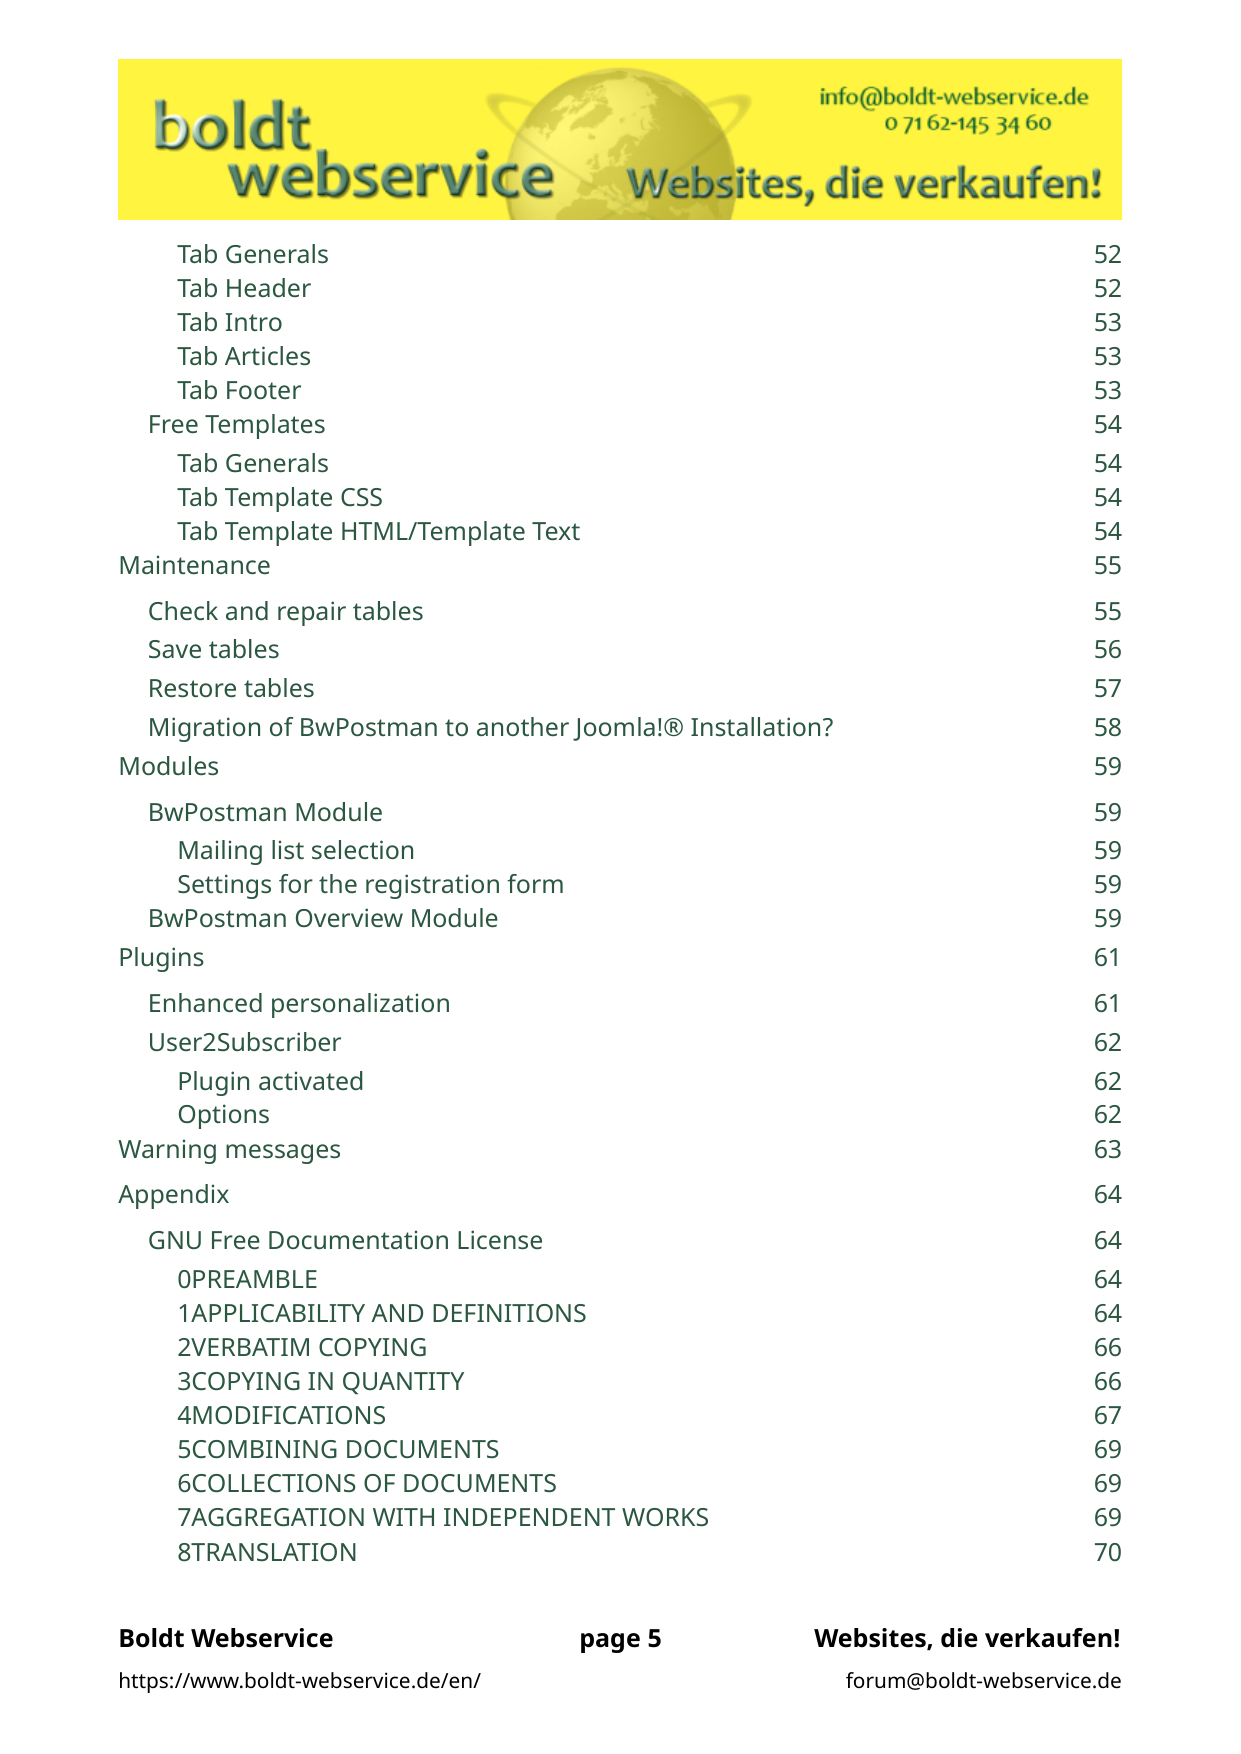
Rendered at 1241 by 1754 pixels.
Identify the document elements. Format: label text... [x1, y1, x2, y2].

text 0PREAMBLE 64 [177, 1262, 1122, 1296]
text 8TRANSLATION 70 [177, 1534, 1122, 1568]
text Modules 59 [118, 748, 1122, 782]
text Migration of BwPostman to another Joomla!® Installation? 58 [148, 709, 1122, 744]
text Options 62 [177, 1097, 1122, 1131]
text Enhanced personalization 61 [148, 986, 1122, 1020]
text GNU Free Documentation License 64 [148, 1223, 1122, 1257]
text 6COLLECTIONS OF DOCUMENTS 69 [177, 1466, 1122, 1500]
text Plugin activated 62 [177, 1063, 1122, 1097]
text Plugins 61 [118, 940, 1122, 974]
text Check and repair tables 55 [148, 593, 1122, 627]
text 5COMBINING DOCUMENTS 69 [177, 1432, 1122, 1466]
text Free Templates 54 [148, 407, 1122, 441]
text 2VERBATIM COPYING 66 [177, 1330, 1122, 1364]
text BwPostman Overview Module 59 [148, 901, 1122, 935]
text Mailing list selection 59 [177, 833, 1122, 867]
text Settings for the registration form 59 [177, 867, 1122, 901]
text Tab Template HTML/Template Text 54 [177, 513, 1122, 547]
text User2Subscriber 62 [148, 1024, 1122, 1058]
text 1APPLICABILITY AND DEFINITIONS 64 [177, 1296, 1122, 1330]
text Tab Intro 53 [177, 304, 1122, 338]
text Tab Generals 52 [177, 236, 1122, 270]
picture [118, 59, 1123, 220]
text 3COPYING IN QUANTITY 66 [177, 1364, 1122, 1398]
text Restore tables 57 [148, 671, 1122, 705]
text Tab Template CSS 54 [177, 479, 1122, 513]
text Maintenance 55 [118, 547, 1122, 582]
text Tab Articles 53 [177, 338, 1122, 372]
text Warning messages 63 [118, 1131, 1122, 1165]
text Tab Generals 54 [177, 445, 1122, 479]
text Tab Header 52 [177, 270, 1122, 304]
text BwPostman Module 59 [148, 794, 1122, 828]
text Tab Footer 53 [177, 372, 1122, 407]
text 7AGGREGATION WITH INDEPENDENT WORKS 69 [177, 1500, 1122, 1534]
text Appendix 64 [118, 1177, 1122, 1211]
text 4MODIFICATIONS 67 [177, 1398, 1122, 1432]
text Save tables 56 [148, 632, 1122, 666]
